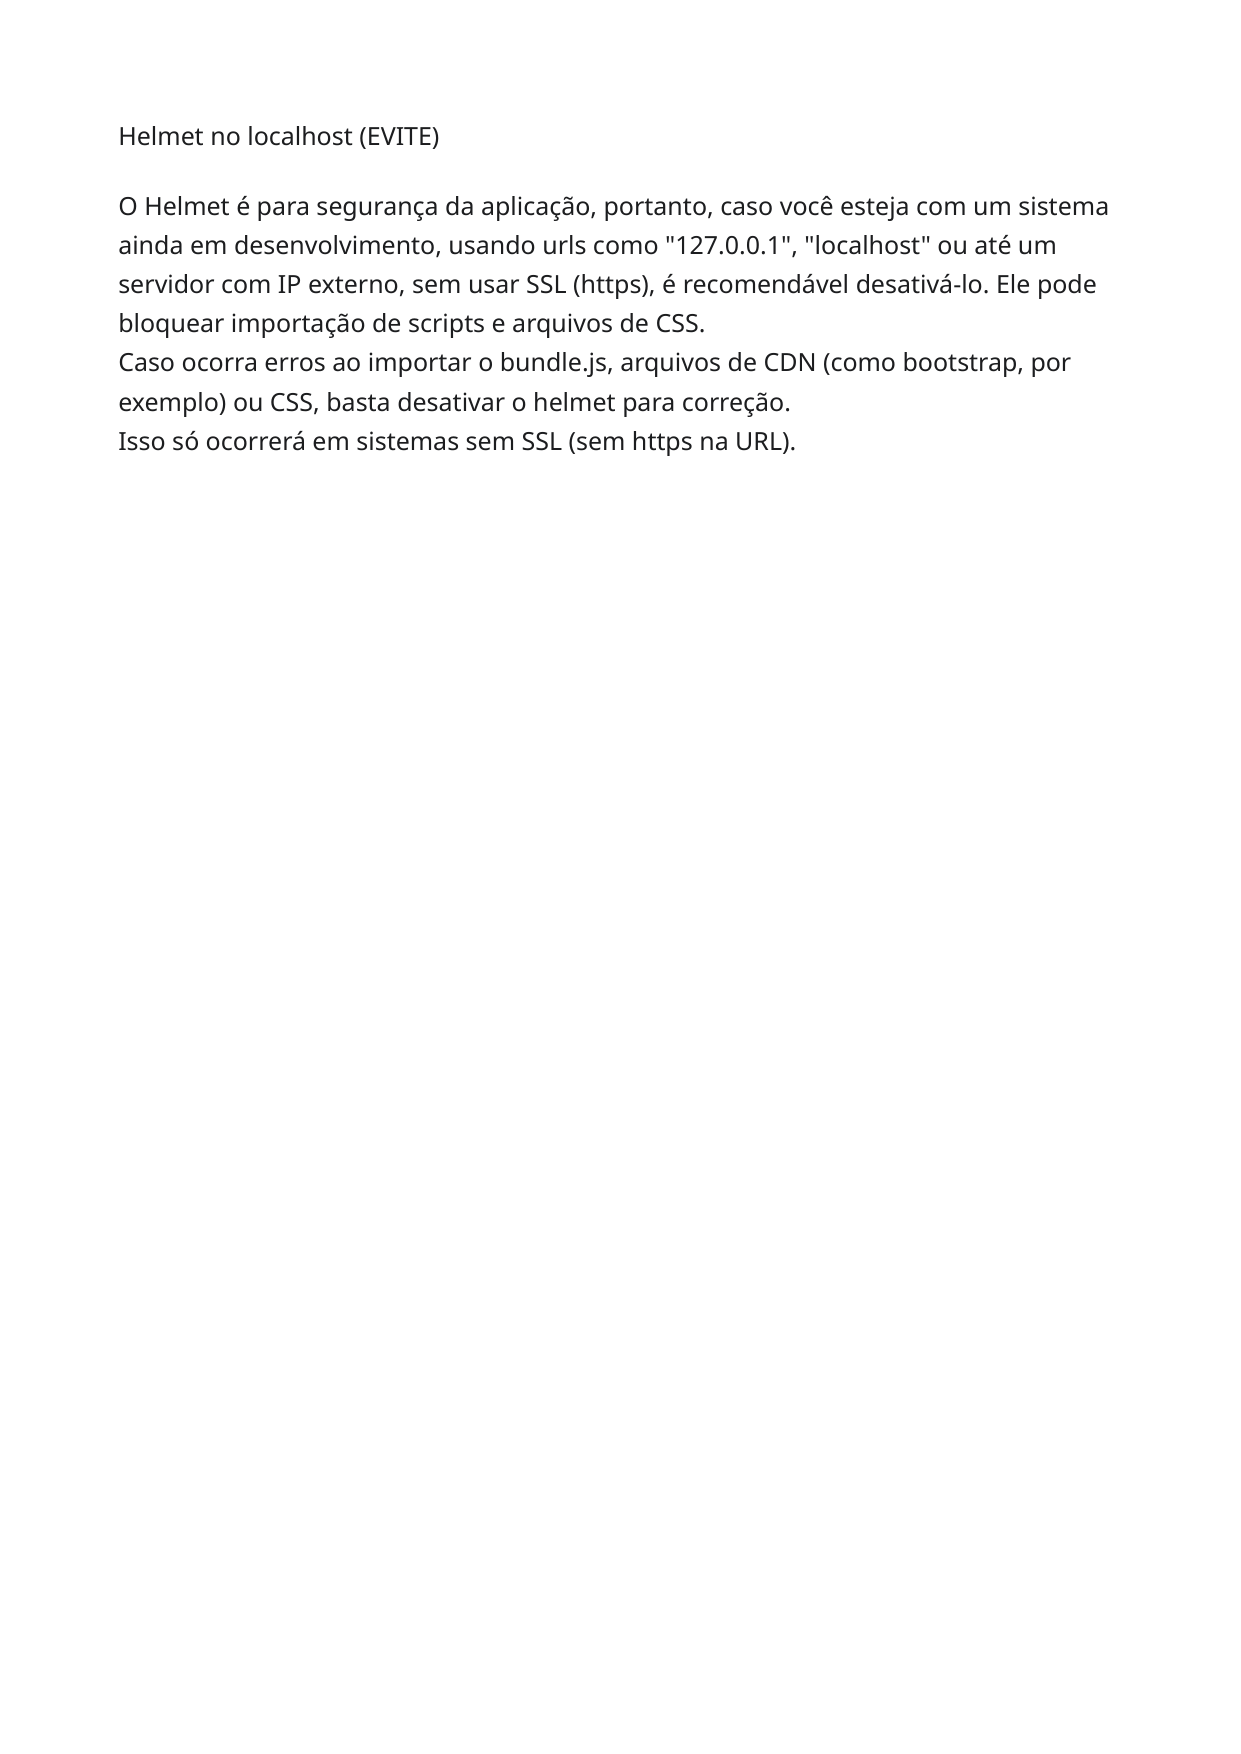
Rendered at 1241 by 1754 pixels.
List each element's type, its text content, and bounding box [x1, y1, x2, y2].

text Isso só ocorrerá em sistemas sem SSL (sem https na URL). [118, 423, 1122, 457]
text Caso ocorra erros ao importar o bundle.js, arquivos de CDN (como bootstrap, por exemplo) ou CSS, basta desativar o helmet para correção. [118, 345, 1122, 418]
text Helmet no localhost (EVITE) [118, 118, 1122, 152]
text O Helmet é para segurança da aplicação, portanto, caso você esteja com um sistema ainda em desenvolvimento, usando urls como "127.0.0.1", "localhost" ou até um servidor com IP externo, sem usar SSL (https), é recomendável desativá-lo. Ele pode bloquear importação de scripts e arquivos de CSS. [118, 188, 1122, 340]
